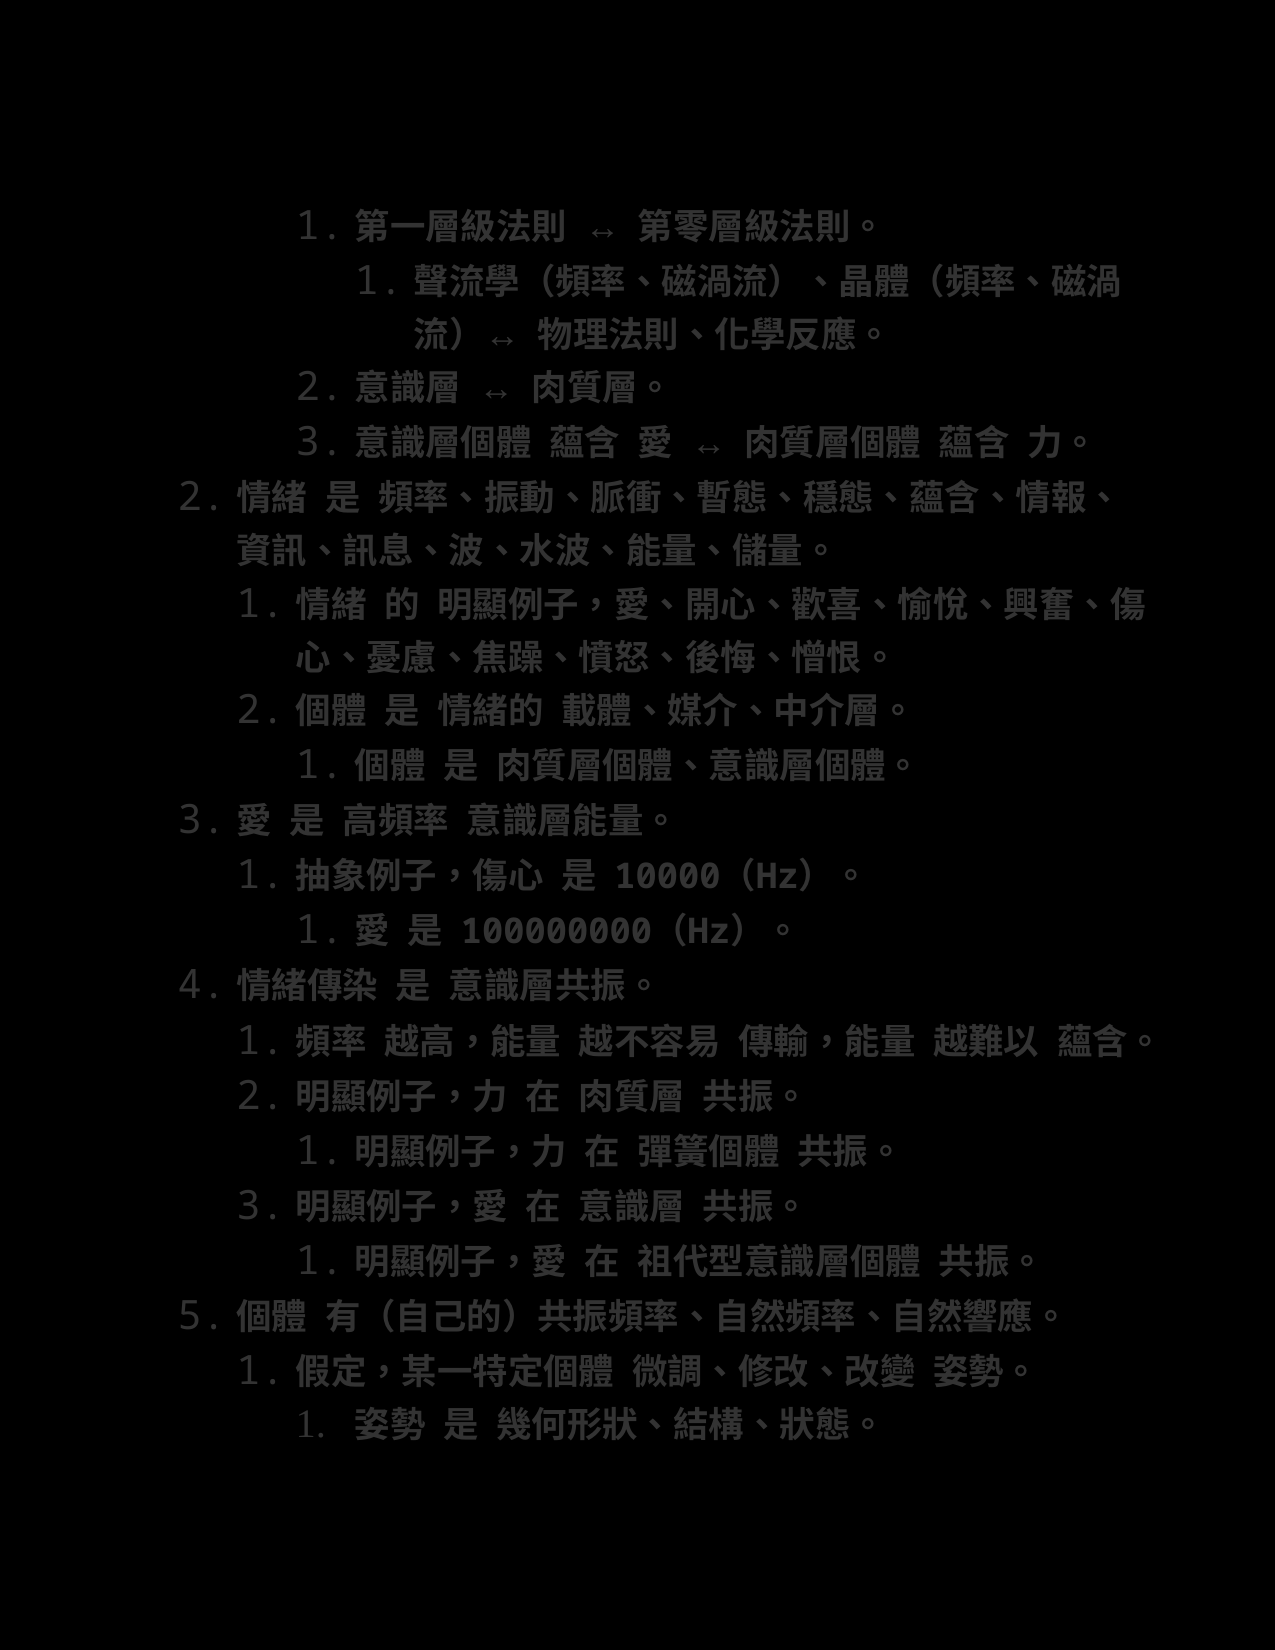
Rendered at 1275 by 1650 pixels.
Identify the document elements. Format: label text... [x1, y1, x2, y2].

list 個體 有（自己的）共振頻率、自然頻率、自然響應。 [177, 1286, 1157, 1341]
list 個體 是 情緒的 載體、媒介、中介層。 [236, 680, 1157, 735]
list 愛 是 100000000（Hz）。 [295, 901, 1157, 956]
list 愛 是 高頻率 意識層能量。 [177, 790, 1157, 846]
list 假定，某一特定個體 微調、修改、改變 姿勢。 [236, 1341, 1157, 1397]
list 意識層 ↔ 肉質層。 [295, 357, 1157, 412]
list 明顯例子，愛 在 祖代型意識層個體 共振。 [295, 1231, 1157, 1286]
list 個體 是 肉質層個體、意識層個體。 [295, 735, 1157, 790]
list 情緒傳染 是 意識層共振。 [177, 956, 1157, 1011]
list 明顯例子，力 在 肉質層 共振。 [236, 1066, 1157, 1121]
list 姿勢 是 幾何形狀、結構、狀態。 [295, 1397, 1157, 1448]
list 明顯例子，愛 在 意識層 共振。 [236, 1176, 1157, 1231]
list 意識層個體 蘊含 愛 ↔ 肉質層個體 蘊含 力。 [295, 412, 1157, 467]
list 明顯例子，力 在 彈簧個體 共振。 [295, 1121, 1157, 1176]
list 情緒 的 明顯例子，愛、開心、歡喜、愉悅、興奮、傷心、憂慮、焦躁、憤怒、後悔、憎恨。 [236, 574, 1157, 680]
list 頻率 越高，能量 越不容易 傳輸，能量 越難以 蘊含。 [236, 1011, 1157, 1066]
list 第一層級法則 ↔ 第零層級法則。 [295, 196, 1157, 251]
list 情緒 是 頻率、振動、脈衝、暫態、穩態、蘊含、情報、資訊、訊息、波、水波、能量、儲量。 [177, 467, 1157, 574]
list 抽象例子，傷心 是 10000（Hz）。 [236, 846, 1157, 901]
list 聲流學（頻率、磁渦流）、晶體（頻率、磁渦流）↔ 物理法則、化學反應。 [354, 251, 1157, 357]
